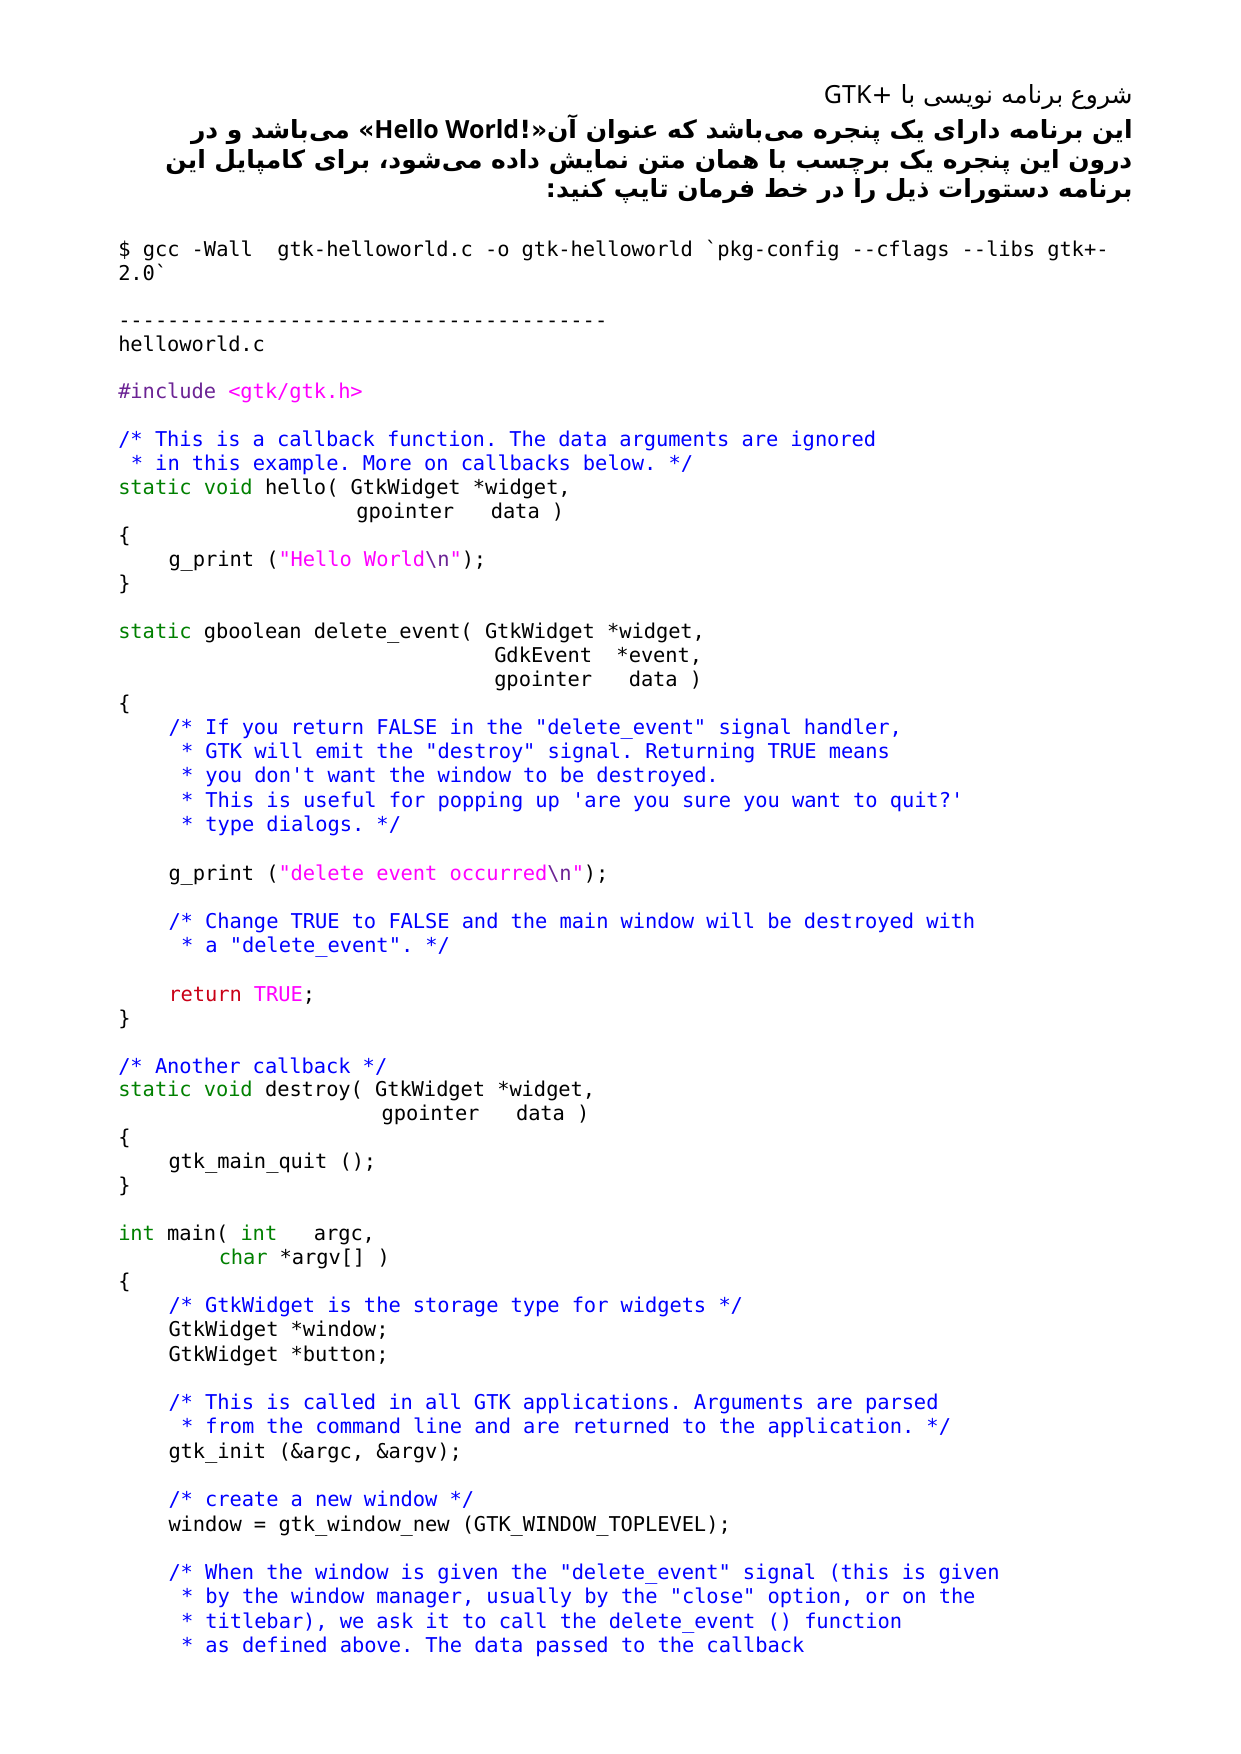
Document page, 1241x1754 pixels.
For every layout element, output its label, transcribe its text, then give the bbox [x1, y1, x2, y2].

text int main( int argc, [118, 1222, 1133, 1245]
text static void hello( GtkWidget *widget, [118, 475, 1133, 499]
text * This is useful for popping up 'are you sure you want to quit?' [118, 788, 1133, 812]
text /* When the window is given the "delete_event" signal (this is given [118, 1560, 1133, 1584]
text /* If you return FALSE in the "delete_event" signal handler, [118, 715, 1133, 739]
text * you don't want the window to be destroyed. [118, 763, 1133, 788]
text * type dialogs. */ [118, 812, 1133, 836]
text GtkWidget *window; [118, 1317, 1133, 1342]
text window = gtk_window_new (GTK_WINDOW_TOPLEVEL); [118, 1512, 1133, 1536]
text gtk_main_quit (); [118, 1149, 1133, 1174]
text GtkWidget *button; [118, 1342, 1133, 1366]
text * in this example. More on callbacks below. */ [118, 451, 1133, 475]
text { [118, 523, 1133, 547]
text static void destroy( GtkWidget *widget, [118, 1078, 1133, 1101]
text gpointer data ) [118, 1101, 1133, 1126]
text $ gcc -Wall gtk-helloworld.c -o gtk-helloworld `pkg-config --cflags --libs gtk+-2.0` [118, 238, 1133, 285]
text { [118, 1126, 1133, 1149]
text } [118, 1006, 1133, 1030]
text ---------------------------------------- [118, 309, 1133, 332]
text return TRUE; [118, 982, 1133, 1006]
text /* create a new window */ [118, 1487, 1133, 1512]
text static gboolean delete_event( GtkWidget *widget, [118, 619, 1133, 643]
text * titlebar), we ask it to call the delete_event () function [118, 1609, 1133, 1633]
text /* This is a callback function. The data arguments are ignored [118, 427, 1133, 451]
text * by the window manager, usually by the "close" option, or on the [118, 1584, 1133, 1609]
text } [118, 571, 1133, 595]
text { [118, 691, 1133, 715]
text * from the command line and are returned to the application. */ [118, 1414, 1133, 1439]
text /* Change TRUE to FALSE and the main window will be destroyed with [118, 909, 1133, 933]
text gtk_init (&argc, &argv); [118, 1439, 1133, 1463]
text { [118, 1269, 1133, 1293]
text /* GtkWidget is the storage type for widgets */ [118, 1293, 1133, 1317]
text /* This is called in all GTK applications. Arguments are parsed [118, 1390, 1133, 1414]
text g_print ("Hello World\n"); [118, 547, 1133, 571]
text شروع برنامه نویسی با +GTK [118, 77, 1133, 111]
text این برنامه دارای یک پنجره می‌باشد که عنوان آن«!Hello World» می‌باشد و در درون این پنجره یک برچسب با همان متن نمایش داده می‌شود، برای کامپایل این برنامه دستورات ذیل را در خط فرمان تایپ کنید: [118, 111, 1133, 204]
text char *argv[] ) [118, 1245, 1133, 1269]
text gpointer data ) [118, 667, 1133, 691]
text GdkEvent *event, [118, 643, 1133, 667]
text * a "delete_event". */ [118, 933, 1133, 958]
text /* Another callback */ [118, 1054, 1133, 1078]
text #include <gtk/gtk.h> [118, 379, 1133, 403]
text helloworld.c [118, 332, 1133, 356]
text } [118, 1174, 1133, 1197]
text * as defined above. The data passed to the callback [118, 1633, 1133, 1657]
text gpointer data ) [118, 499, 1133, 523]
text g_print ("delete event occurred\n"); [118, 861, 1133, 885]
text * GTK will emit the "destroy" signal. Returning TRUE means [118, 739, 1133, 763]
